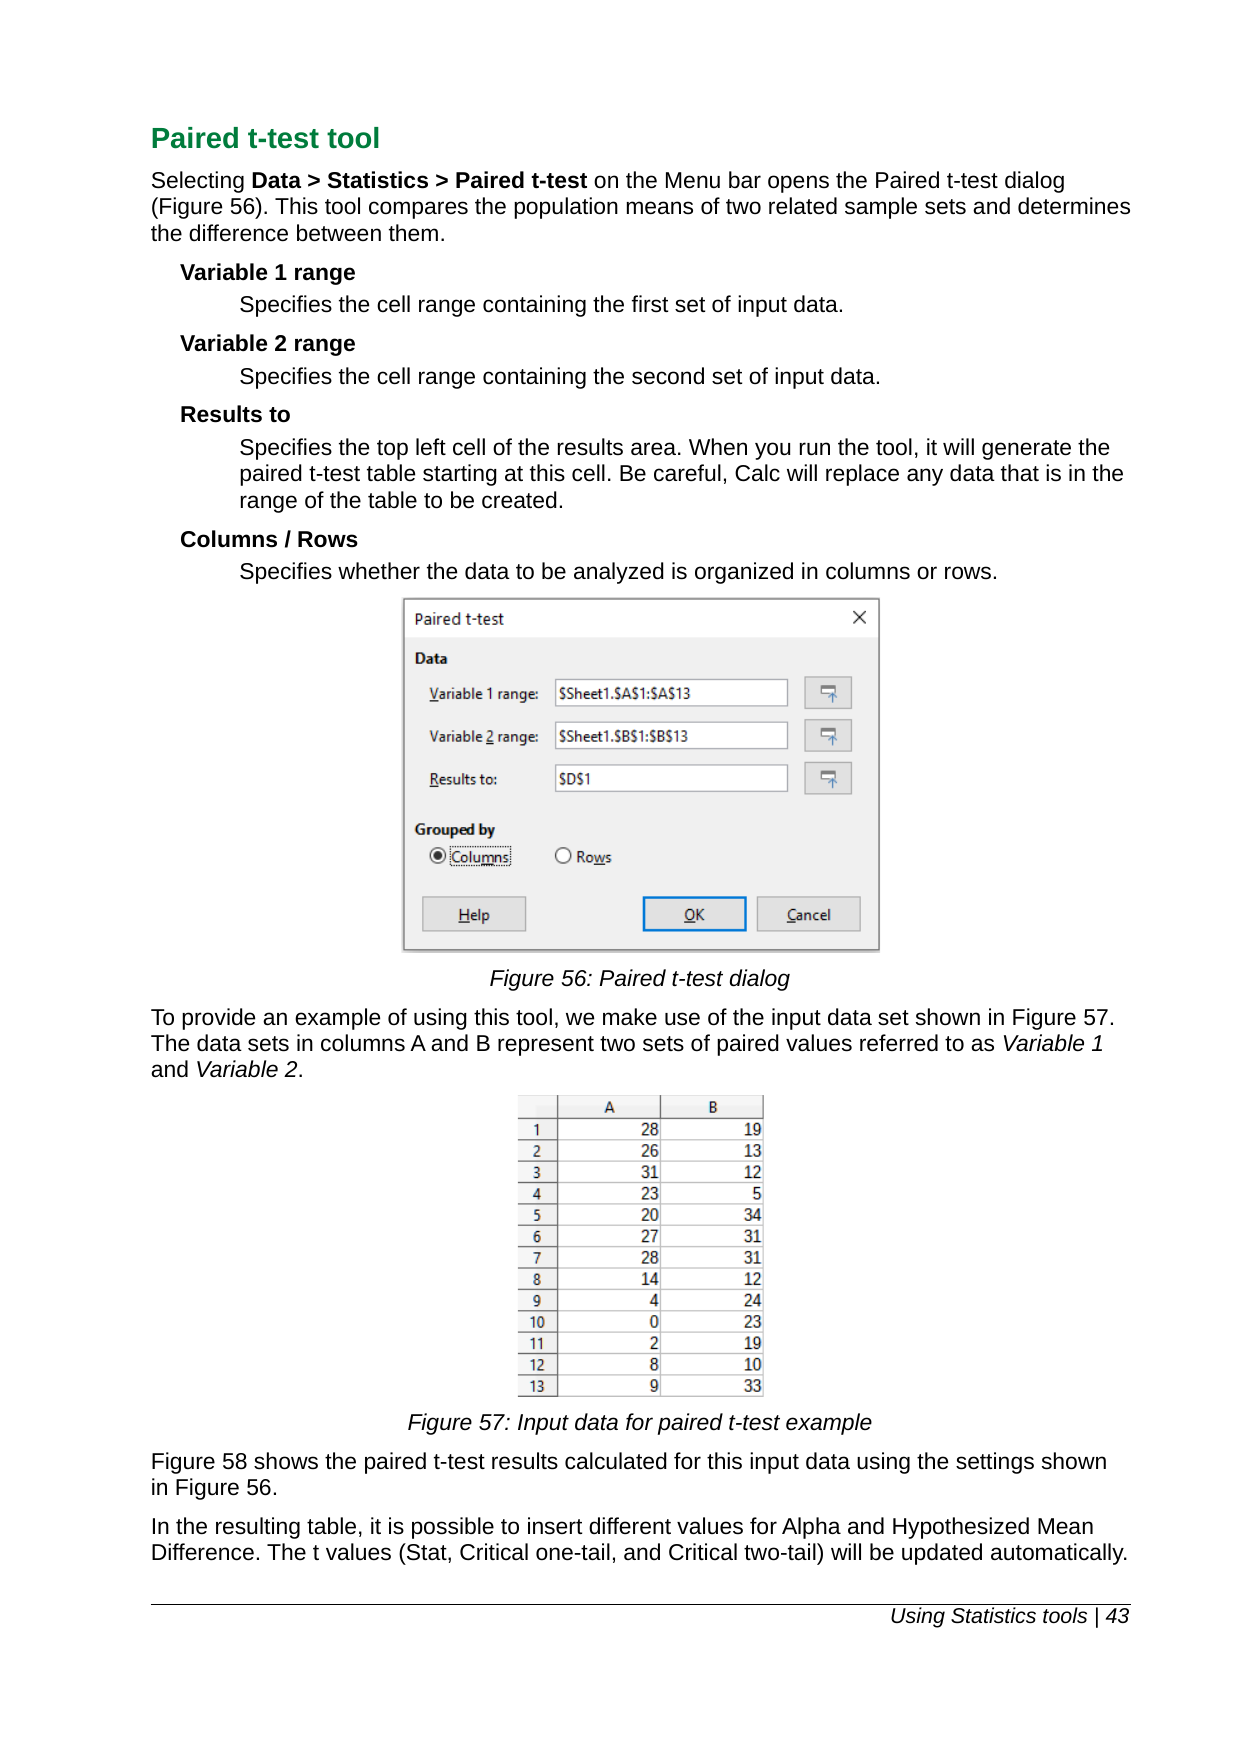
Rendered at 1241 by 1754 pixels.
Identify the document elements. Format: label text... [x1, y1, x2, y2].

list Selecting Data > Statistics > Paired t-test on the Menu bar opens the Paired t-test dialog (Figure 56). This tool compares the population means of two related sample sets and determines the difference between them. [151, 167, 1131, 246]
text Figure 58 shows the paired t-test results calculated for this input data using the settings shown in Figure 56. [151, 1448, 1131, 1500]
text Results to [180, 401, 1131, 428]
picture [517, 1095, 764, 1397]
text Variable 2 range [180, 330, 1131, 356]
text Figure 56: Paired t-test dialog [401, 965, 880, 991]
text Columns / Rows [180, 526, 1131, 552]
text To provide an example of using this tool, we make use of the input data set shown in Figure 57. The data sets in columns A and B represent two sets of paired values referred to as Variable 1 and Variable 2. [151, 1003, 1131, 1082]
text Specifies whether the data to be analyzed is organized in columns or rows. [239, 558, 1131, 584]
picture [401, 597, 881, 953]
text Figure 57: Input data for paired t-test example [407, 1409, 874, 1435]
text Specifies the top left cell of the results area. When you run the tool, it will generate the paired t-test table starting at this cell. Be careful, Calc will replace any data that is in the range of the table to be created. [239, 434, 1131, 513]
subtitle Paired t-test tool [151, 121, 1131, 154]
text Variable 1 range [180, 258, 1131, 285]
text Specifies the cell range containing the second set of input data. [239, 363, 1131, 389]
text Specifies the cell range containing the first set of input data. [239, 291, 1131, 317]
text In the resulting table, it is possible to insert different values for Alpha and Hypothesized Mean Difference. The t values (Stat, Critical one-tail, and Critical two-tail) will be updated automatically. [151, 1513, 1131, 1566]
